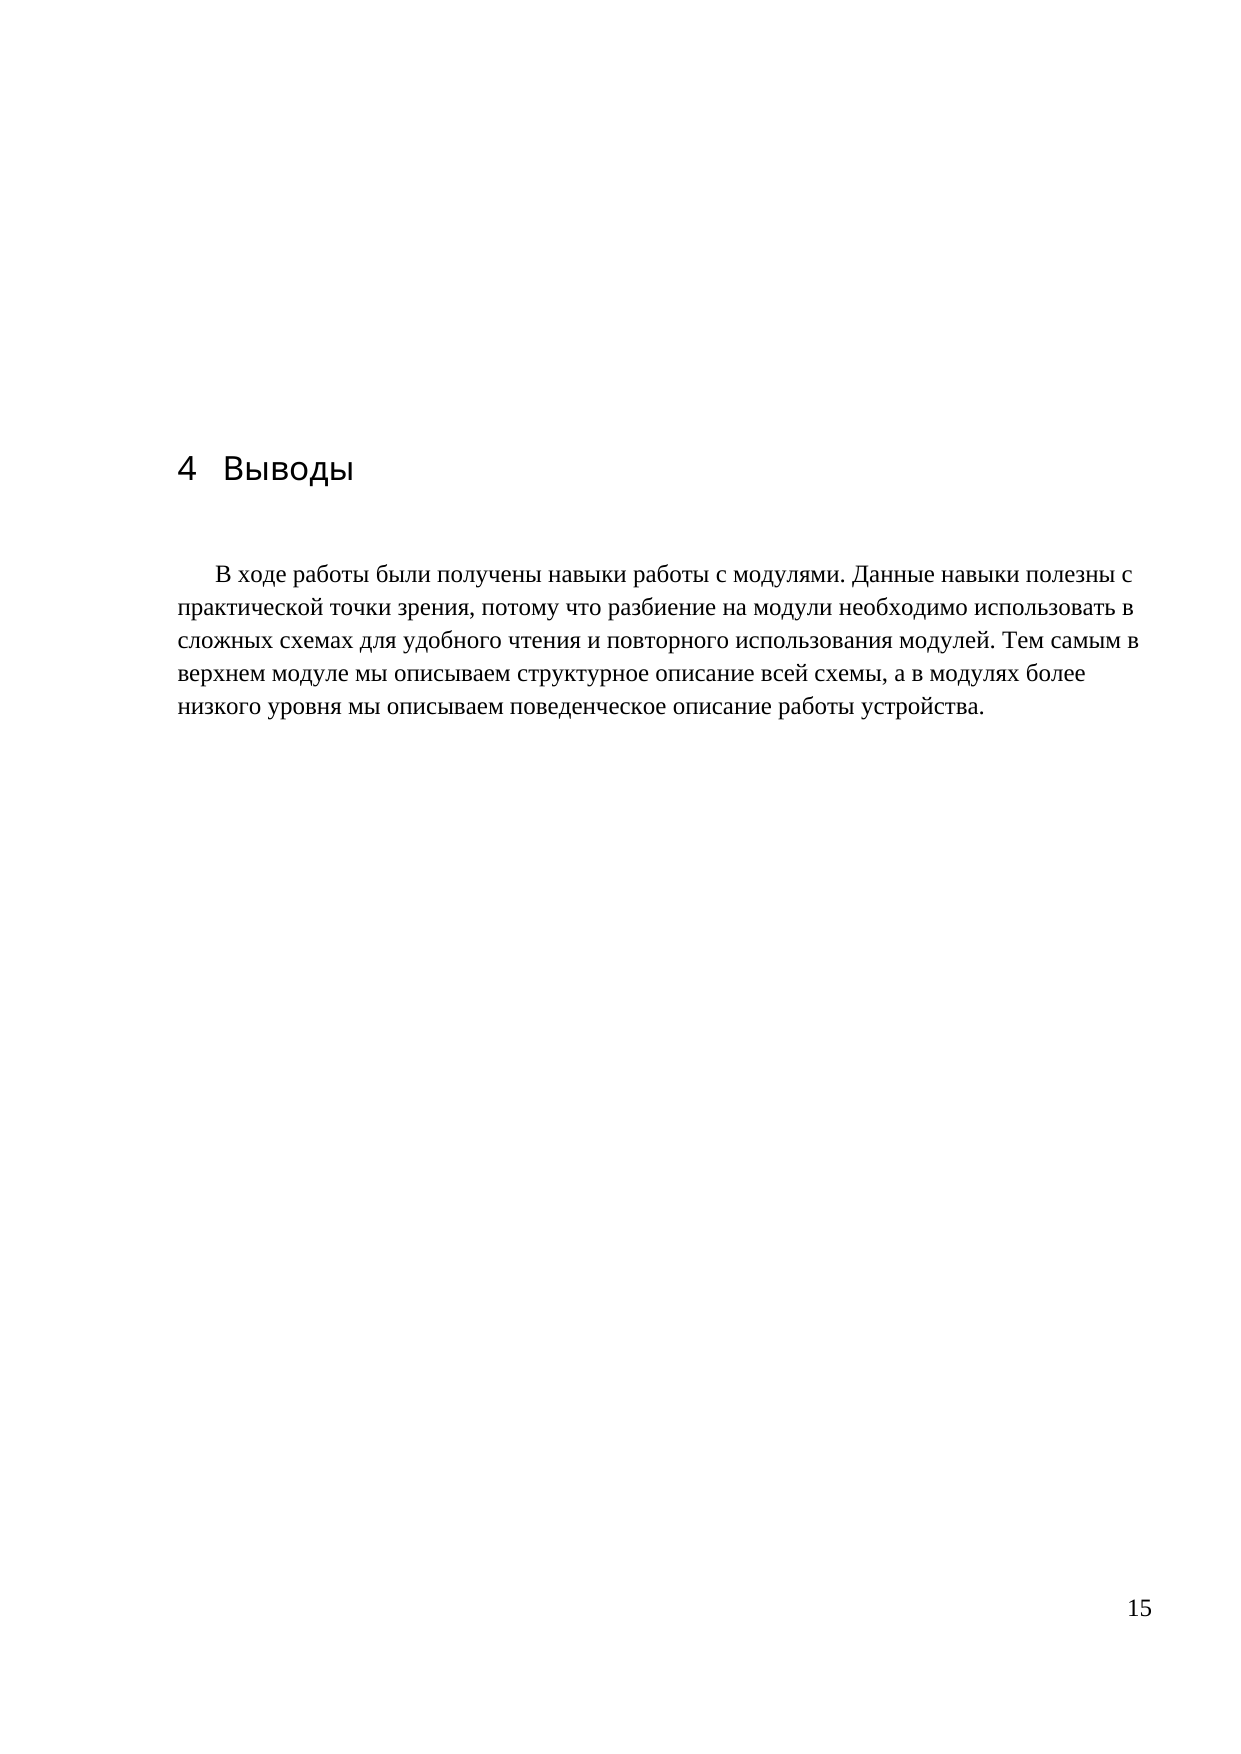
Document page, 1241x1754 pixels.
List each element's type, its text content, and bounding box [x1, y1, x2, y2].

text В ходе работы были получены навыки работы с модулями. Данные навыки полезны с практической точки зрения, потому что разбиение на модули необходимо использовать в сложных схемах для удобного чтения и повторного использования модулей. Тем самым в верхнем модуле мы описываем структурное описание всей схемы, а в модулях более низкого уровня мы описываем поведенческое описание работы устройства. [177, 559, 1152, 720]
subtitle Выводы [177, 444, 1152, 490]
